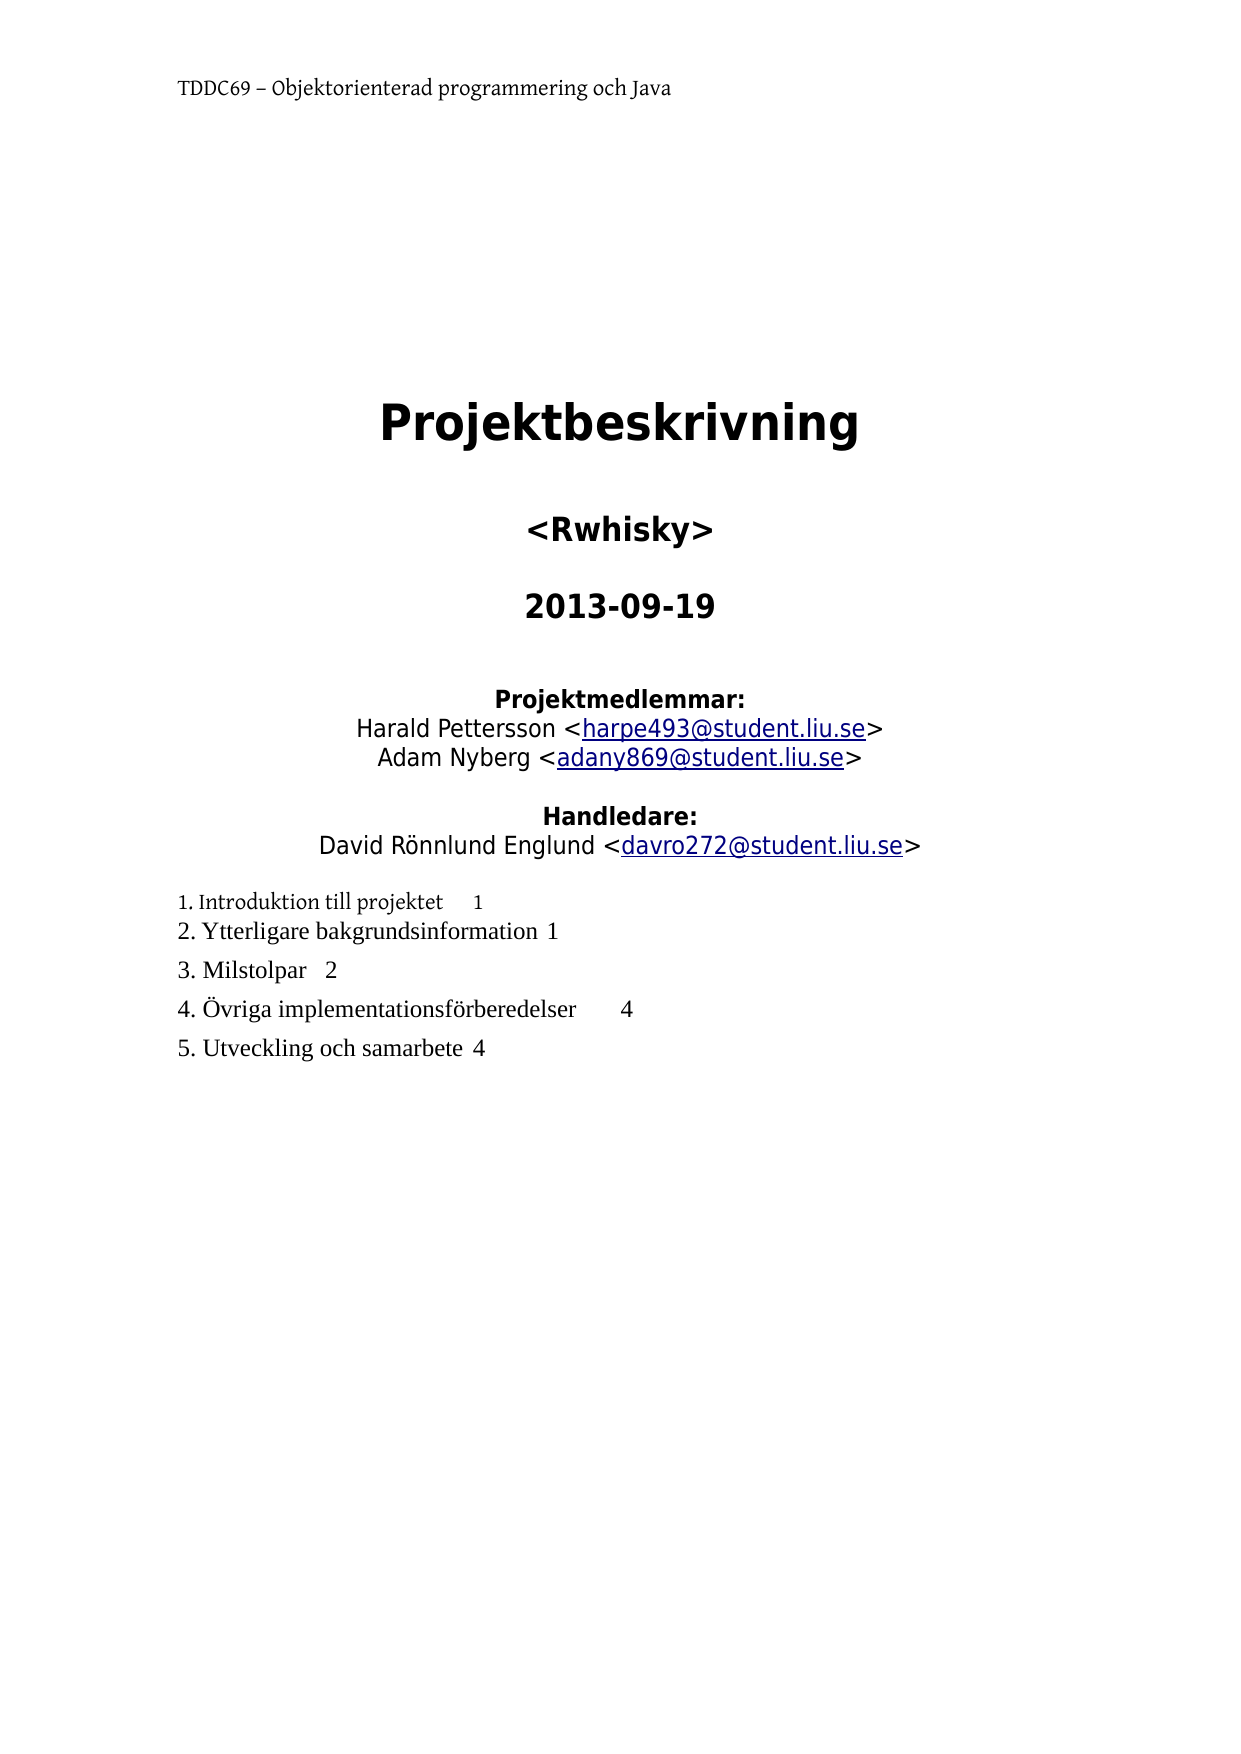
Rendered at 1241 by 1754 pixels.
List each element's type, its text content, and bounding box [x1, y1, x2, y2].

text Projektmedlemmar: [177, 685, 1063, 714]
text Adam Nyberg <adany869@student.liu.se> [177, 743, 1063, 772]
text 4. Övriga implementationsförberedelser 4 [177, 994, 1063, 1023]
text 3. Milstolpar 2 [177, 955, 1063, 984]
text 1. Introduktion till projektet 1 [177, 889, 1063, 916]
text David Rönnlund Englund <davro272@student.liu.se> [177, 831, 1063, 860]
text Projektbeskrivning [177, 394, 1063, 452]
text Handledare: [177, 802, 1063, 831]
text TDDC69 – Objektorienterad programmering och Java [177, 75, 1063, 102]
text 5. Utveckling och samarbete 4 [177, 1033, 1063, 1062]
text 2013-09-19 [177, 588, 1063, 627]
text 2. Ytterligare bakgrundsinformation 1 [177, 916, 1063, 944]
text <Rwhisky> [177, 510, 1063, 549]
text Harald Pettersson <harpe493@student.liu.se> [177, 714, 1063, 743]
